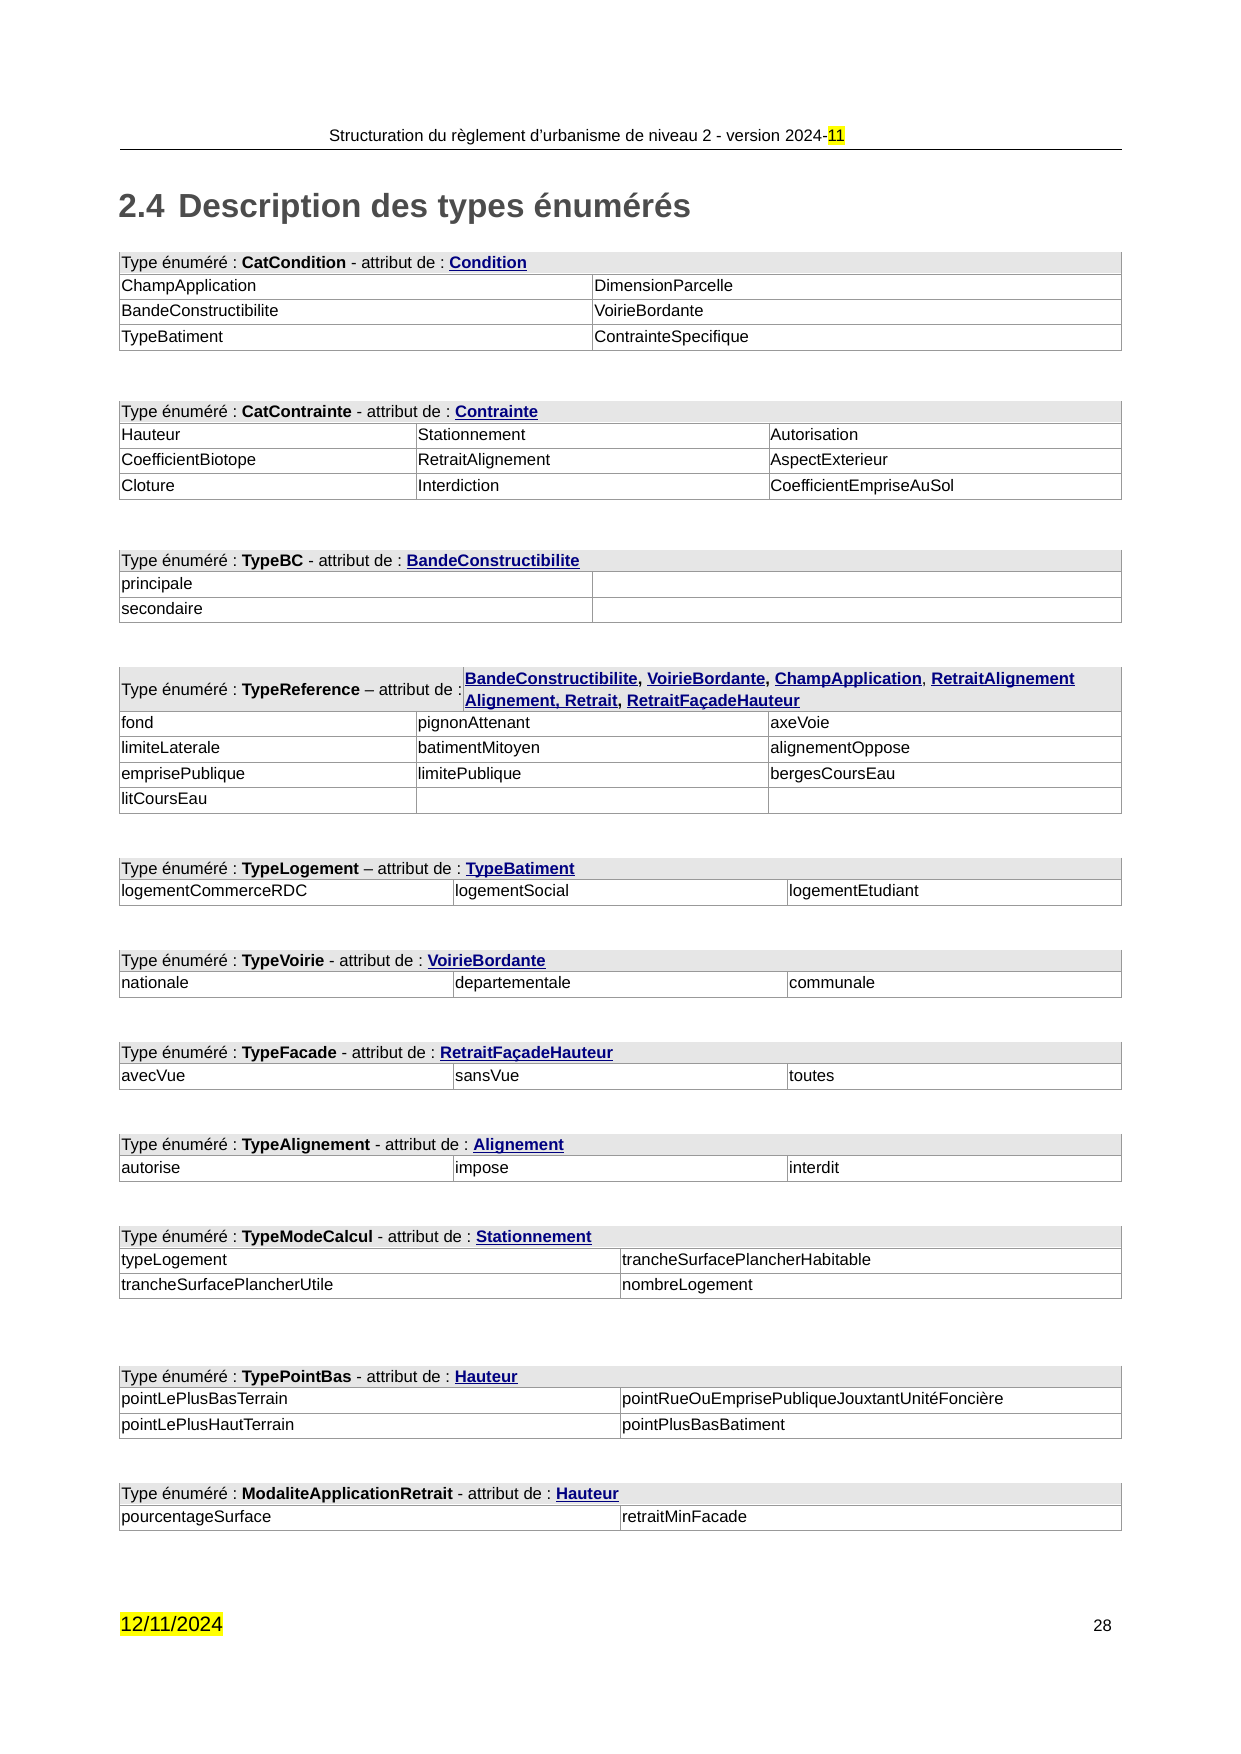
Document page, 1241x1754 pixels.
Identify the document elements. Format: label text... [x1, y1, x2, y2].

table_cell toutes [788, 1064, 1121, 1089]
table_cell pointLePlusBasTerrain [120, 1388, 620, 1412]
table_cell bergesCoursEau [769, 763, 1121, 787]
table_cell BandeConstructibilite [120, 300, 592, 324]
table_cell typeLogement [120, 1249, 620, 1273]
table_cell Cloture [120, 474, 416, 499]
table_cell autorise [120, 1156, 453, 1181]
table_cell litCoursEau [120, 788, 416, 812]
table_cell pignonAttenant [417, 712, 768, 736]
table_cell [417, 788, 768, 812]
table_cell TypeBatiment [120, 325, 592, 350]
table_cell sansVue [454, 1064, 787, 1089]
table_cell limiteLaterale [120, 737, 416, 762]
table_header Type énuméré : TypeVoirie - attribut de : VoirieBordante [120, 950, 1121, 971]
table_cell communale [788, 972, 1121, 997]
table_header Type énuméré : TypeReference – attribut de : [120, 667, 463, 711]
table_cell limitePublique [417, 763, 768, 787]
table_cell emprisePublique [120, 763, 416, 787]
table_cell [593, 572, 1121, 597]
table_cell secondaire [120, 598, 592, 622]
table_header Type énuméré : TypeBC - attribut de : BandeConstructibilite [120, 550, 1121, 571]
table_header Type énuméré : ModaliteApplicationRetrait - attribut de : Hauteur [120, 1483, 1121, 1504]
table_cell departementale [454, 972, 787, 997]
subtitle Description des types énumérés [118, 186, 1122, 224]
table_cell [593, 598, 1121, 622]
table_cell logementEtudiant [788, 880, 1121, 904]
table_cell ContrainteSpecifique [593, 325, 1121, 350]
table_header Type énuméré : CatContrainte - attribut de : Contrainte [120, 401, 1121, 422]
table_header BandeConstructibilite, VoirieBordante, ChampApplication, RetraitAlignement Alignement, Retrait, RetraitFaçadeHauteur [464, 667, 1121, 711]
table_cell Hauteur [120, 424, 416, 448]
table_cell Autorisation [770, 424, 1121, 448]
table_cell ChampApplication [120, 275, 592, 299]
table_cell pointPlusBasBatiment [621, 1414, 1121, 1438]
table_cell axeVoie [769, 712, 1121, 736]
table_cell [769, 788, 1121, 812]
table_cell nationale [120, 972, 453, 997]
table_header Type énuméré : TypeLogement – attribut de : TypeBatiment [120, 858, 1121, 879]
table_cell pointLePlusHautTerrain [120, 1414, 620, 1438]
table_cell pourcentageSurface [120, 1506, 620, 1530]
table_cell VoirieBordante [593, 300, 1121, 324]
table_cell CoefficientBiotope [120, 449, 416, 473]
table_cell alignementOppose [769, 737, 1121, 762]
table_cell impose [454, 1156, 787, 1181]
table_cell retraitMinFacade [621, 1506, 1121, 1530]
table_cell RetraitAlignement [417, 449, 769, 473]
table_header Type énuméré : TypeFacade - attribut de : RetraitFaçadeHauteur [120, 1042, 1121, 1063]
table_cell nombreLogement [621, 1274, 1121, 1298]
table_cell logementCommerceRDC [120, 880, 453, 904]
table_cell Interdiction [417, 474, 769, 499]
table_cell CoefficientEmpriseAuSol [770, 474, 1121, 499]
table_cell logementSocial [454, 880, 787, 904]
table_cell Stationnement [417, 424, 769, 448]
table_cell batimentMitoyen [417, 737, 768, 762]
table_cell interdit [788, 1156, 1121, 1181]
table_cell trancheSurfacePlancherUtile [120, 1274, 620, 1298]
table_header Type énuméré : TypeAlignement - attribut de : Alignement [120, 1134, 1121, 1155]
table_cell fond [120, 712, 416, 736]
table_header Type énuméré : TypeModeCalcul - attribut de : Stationnement [120, 1226, 1121, 1247]
table_cell pointRueOuEmprisePubliqueJouxtantUnitéFoncière [621, 1388, 1121, 1412]
table_cell principale [120, 572, 592, 597]
table_header Type énuméré : TypePointBas - attribut de : Hauteur [120, 1366, 1121, 1387]
table_cell AspectExterieur [770, 449, 1121, 473]
table_header Type énuméré : CatCondition - attribut de : Condition [120, 252, 1121, 273]
table_cell trancheSurfacePlancherHabitable [621, 1249, 1121, 1273]
table_cell DimensionParcelle [593, 275, 1121, 299]
table_cell avecVue [120, 1064, 453, 1089]
